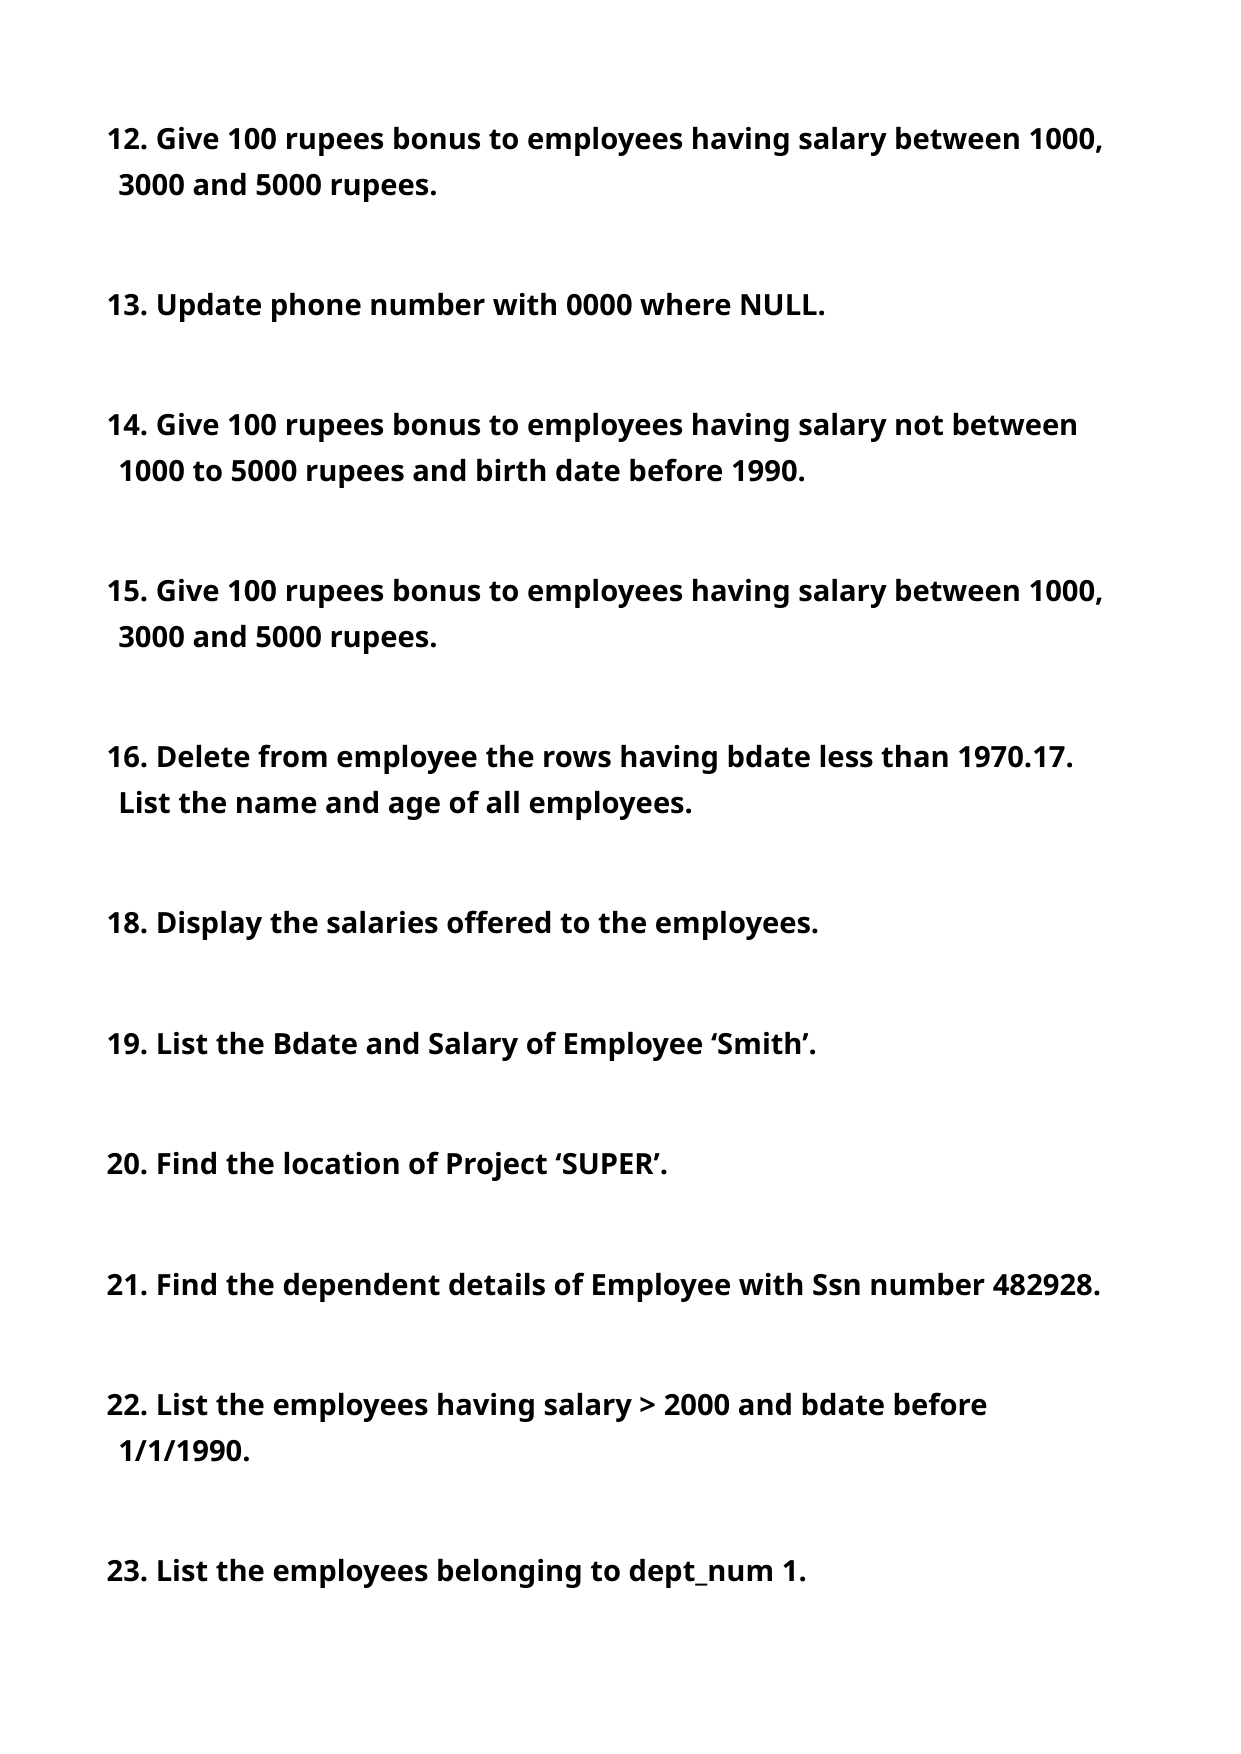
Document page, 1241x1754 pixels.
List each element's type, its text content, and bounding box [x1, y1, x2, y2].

text 12. Give 100 rupees bonus to employees having salary between 1000, 3000 and 5000 rupees. [106, 118, 1122, 203]
text 19. List the Bdate and Salary of Employee ‘Smith’. [106, 1023, 1122, 1063]
text 18. Display the salaries offered to the employees. [106, 903, 1122, 942]
text 16. Delete from employee the rows having bdate less than 1970.17. List the name and age of all employees. [106, 737, 1122, 822]
text 14. Give 100 rupees bonus to employees having salary not between 1000 to 5000 rupees and birth date before 1990. [106, 404, 1122, 490]
text 22. List the employees having salary > 2000 and bdate before 1/1/1990. [106, 1384, 1122, 1470]
text 15. Give 100 rupees bonus to employees having salary between 1000, 3000 and 5000 rupees. [106, 571, 1122, 656]
text 21. Find the dependent details of Employee with Ssn number 482928. [106, 1264, 1122, 1304]
text 13. Update phone number with 0000 where NULL. [106, 284, 1122, 324]
text 23. List the employees belonging to dept_num 1. [106, 1550, 1122, 1590]
text 20. Find the location of Project ‘SUPER’. [106, 1143, 1122, 1183]
